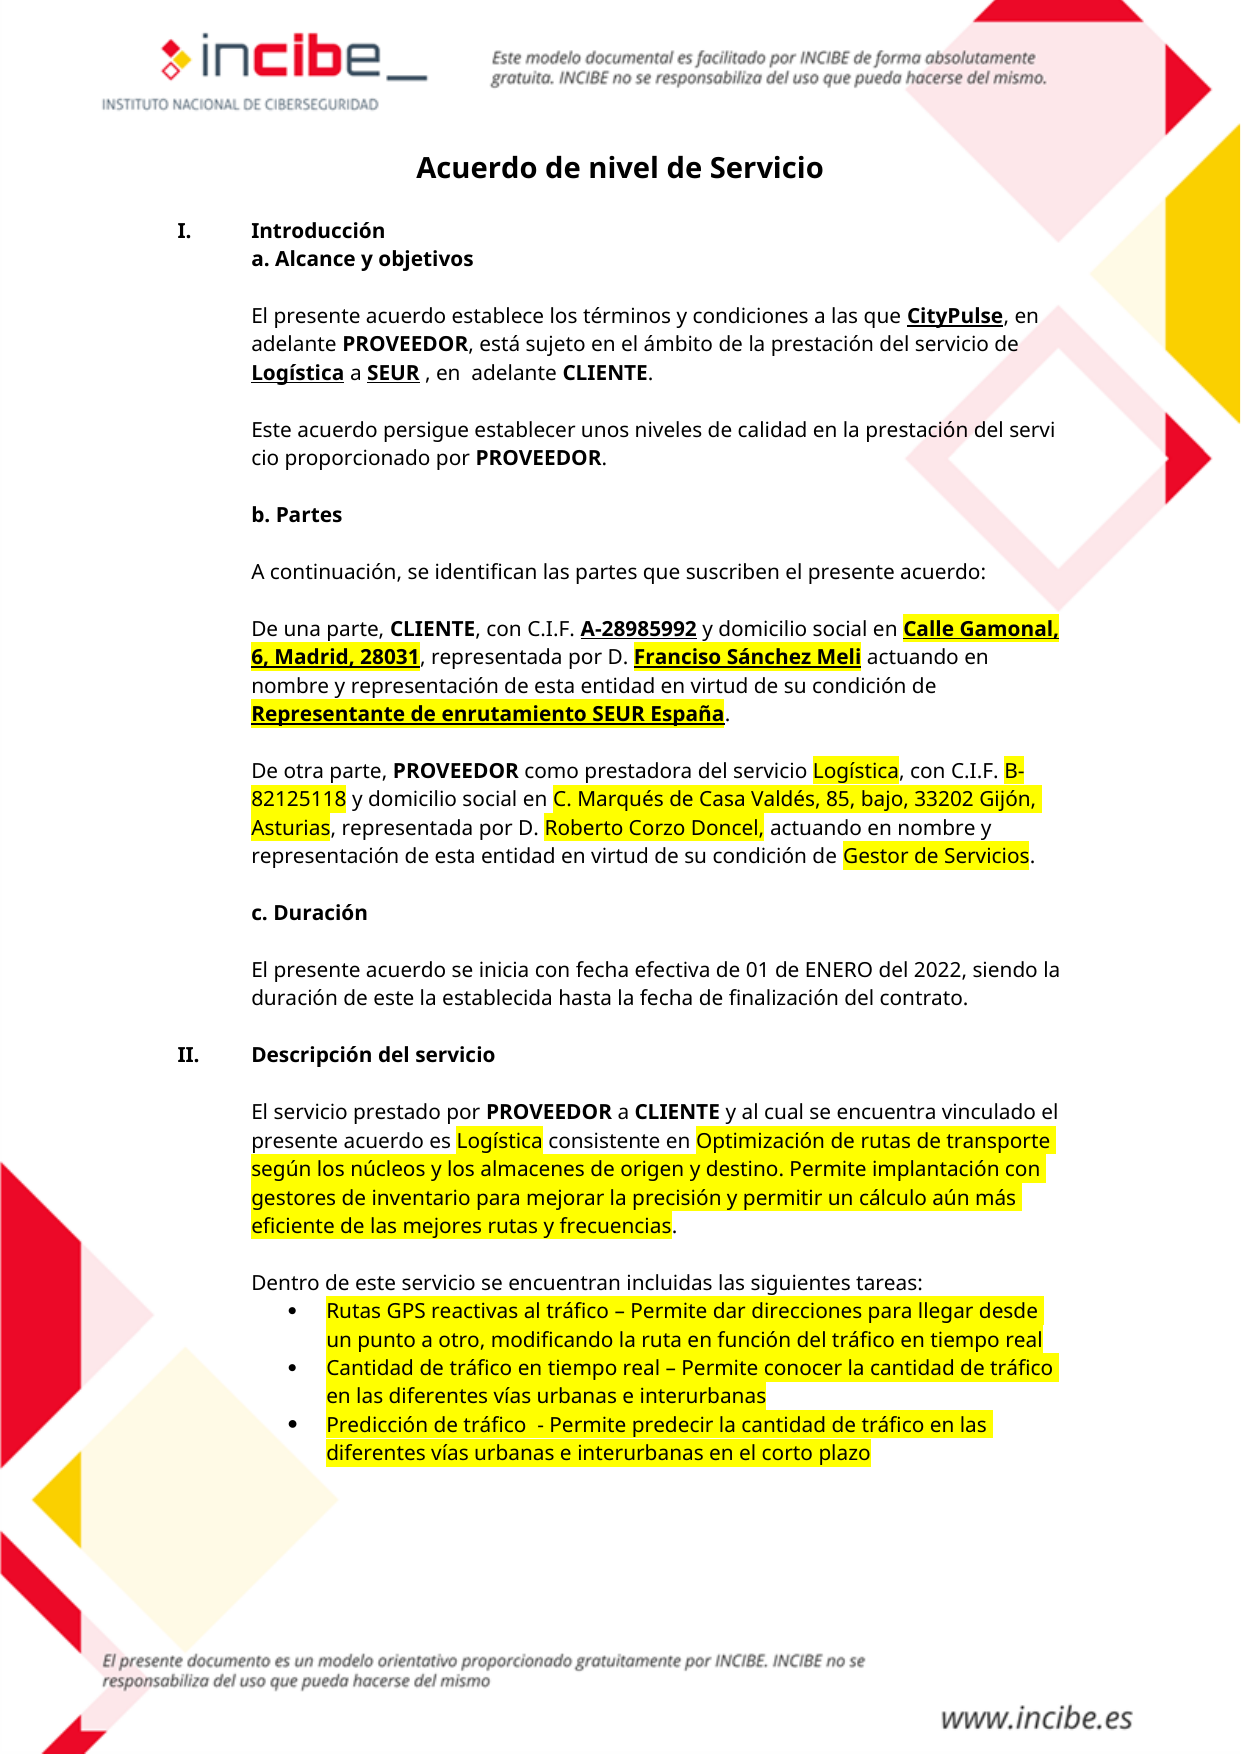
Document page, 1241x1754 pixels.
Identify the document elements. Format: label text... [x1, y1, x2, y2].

text Acuerdo de nivel de Servicio [177, 148, 1063, 187]
text II. Descripción del servicio [177, 1040, 1063, 1069]
text I. Introducción [177, 216, 1063, 244]
picture [0, 0, 1241, 1754]
list Rutas GPS reactivas al tráfico – Permite dar direcciones para llegar desde un punto a otro, modificando la ruta en función del tráfico en tiempo real [288, 1296, 1063, 1353]
text El presente acuerdo establece los términos y condiciones a las que CityPulse, en adelante PROVEEDOR, está sujeto en el ámbito de la prestación del servicio de Logística a SEUR , en adelante CLIENTE. [251, 301, 1063, 386]
text b. Partes [251, 500, 1063, 528]
text a. Alcance y objetivos [251, 244, 1063, 273]
text Dentro de este servicio se encuentran incluidas las siguientes tareas: [251, 1268, 1063, 1296]
text A continuación, se identifican las partes que suscriben el presente acuerdo: [251, 557, 1063, 585]
text Este acuerdo persigue establecer unos niveles de calidad en la prestación del servi cio proporcionado por PROVEEDOR. [251, 415, 1063, 472]
text De otra parte, PROVEEDOR como prestadora del servicio Logística, con C.I.F. B-82125118 y domicilio social en C. Marqués de Casa Valdés, 85, bajo, 33202 Gijón, Asturias, representada por D. Roberto Corzo Doncel, actuando en nombre y representación de esta entidad en virtud de su condición de Gestor de Servicios. [251, 756, 1063, 870]
list Predicción de tráfico - Permite predecir la cantidad de tráfico en las diferentes vías urbanas e interurbanas en el corto plazo [288, 1410, 1063, 1467]
text De una parte, CLIENTE, con C.I.F. A-28985992 y domicilio social en Calle Gamonal, 6, Madrid, 28031, representada por D. Franciso Sánchez Meli actuando en nombre y representación de esta entidad en virtud de su condición de Representante de enrutamiento SEUR España. [251, 614, 1063, 728]
list Cantidad de tráfico en tiempo real – Permite conocer la cantidad de tráfico en las diferentes vías urbanas e interurbanas [288, 1353, 1063, 1410]
text El presente acuerdo se inicia con fecha efectiva de 01 de ENERO del 2022, siendo la duración de este la establecida hasta la fecha de finalización del contrato. [251, 955, 1063, 1012]
text El servicio prestado por PROVEEDOR a CLIENTE y al cual se encuentra vinculado el presente acuerdo es Logística consistente en Optimización de rutas de transporte según los núcleos y los almacenes de origen y destino. Permite implantación con gestores de inventario para mejorar la precisión y permitir un cálculo aún más eficiente de las mejores rutas y frecuencias. [251, 1097, 1063, 1239]
text c. Duración [251, 898, 1063, 927]
